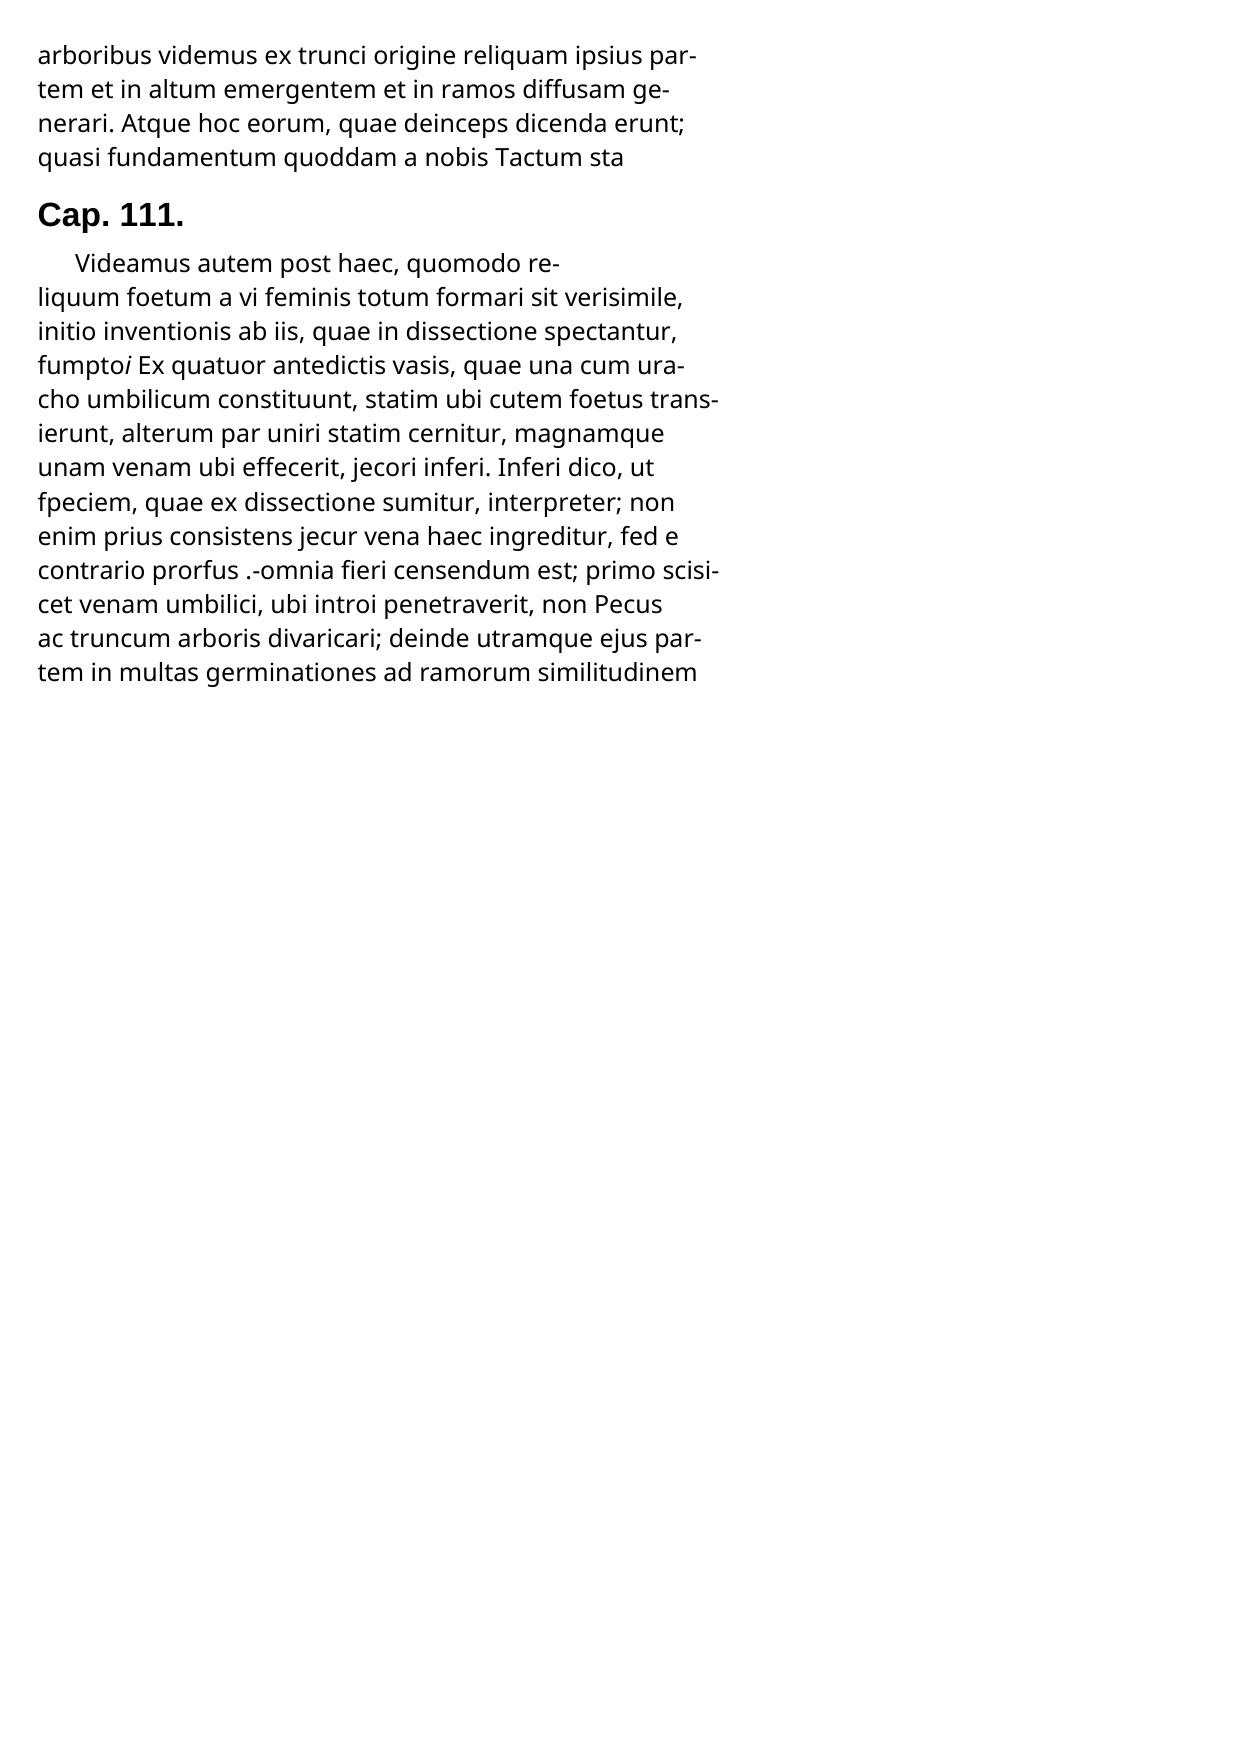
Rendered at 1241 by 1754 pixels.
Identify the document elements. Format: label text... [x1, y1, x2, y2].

text arboribus videmus ex trunci origine reliquam ipsius par- tem et in altum emergentem et in ramos diffusam ge- nerari. Atque hoc eorum, quae deinceps dicenda erunt; quasi fundamentum quoddam a nobis Tactum sta [37, 37, 1203, 174]
subtitle Cap. 111. [37, 194, 1203, 233]
text Videamus autem post haec, quomodo re- liquum foetum a vi feminis totum formari sit verisimile, initio inventionis ab iis, quae in dissectione spectantur, fumptoi Ex quatuor antedictis vasis, quae una cum ura- cho umbilicum constituunt, statim ubi cutem foetus trans- ierunt, alterum par uniri statim cernitur, magnamque unam venam ubi effecerit, jecori inferi. Inferi dico, ut fpeciem, quae ex dissectione sumitur, interpreter; non enim prius consistens jecur vena haec ingreditur, fed e contrario prorfus .-omnia fieri censendum est; primo scisi- cet venam umbilici, ubi introi penetraverit, non Pecus ac truncum arboris divaricari; deinde utramque ejus par- tem in multas germinationes ad ramorum similitudinem [37, 246, 1203, 688]
